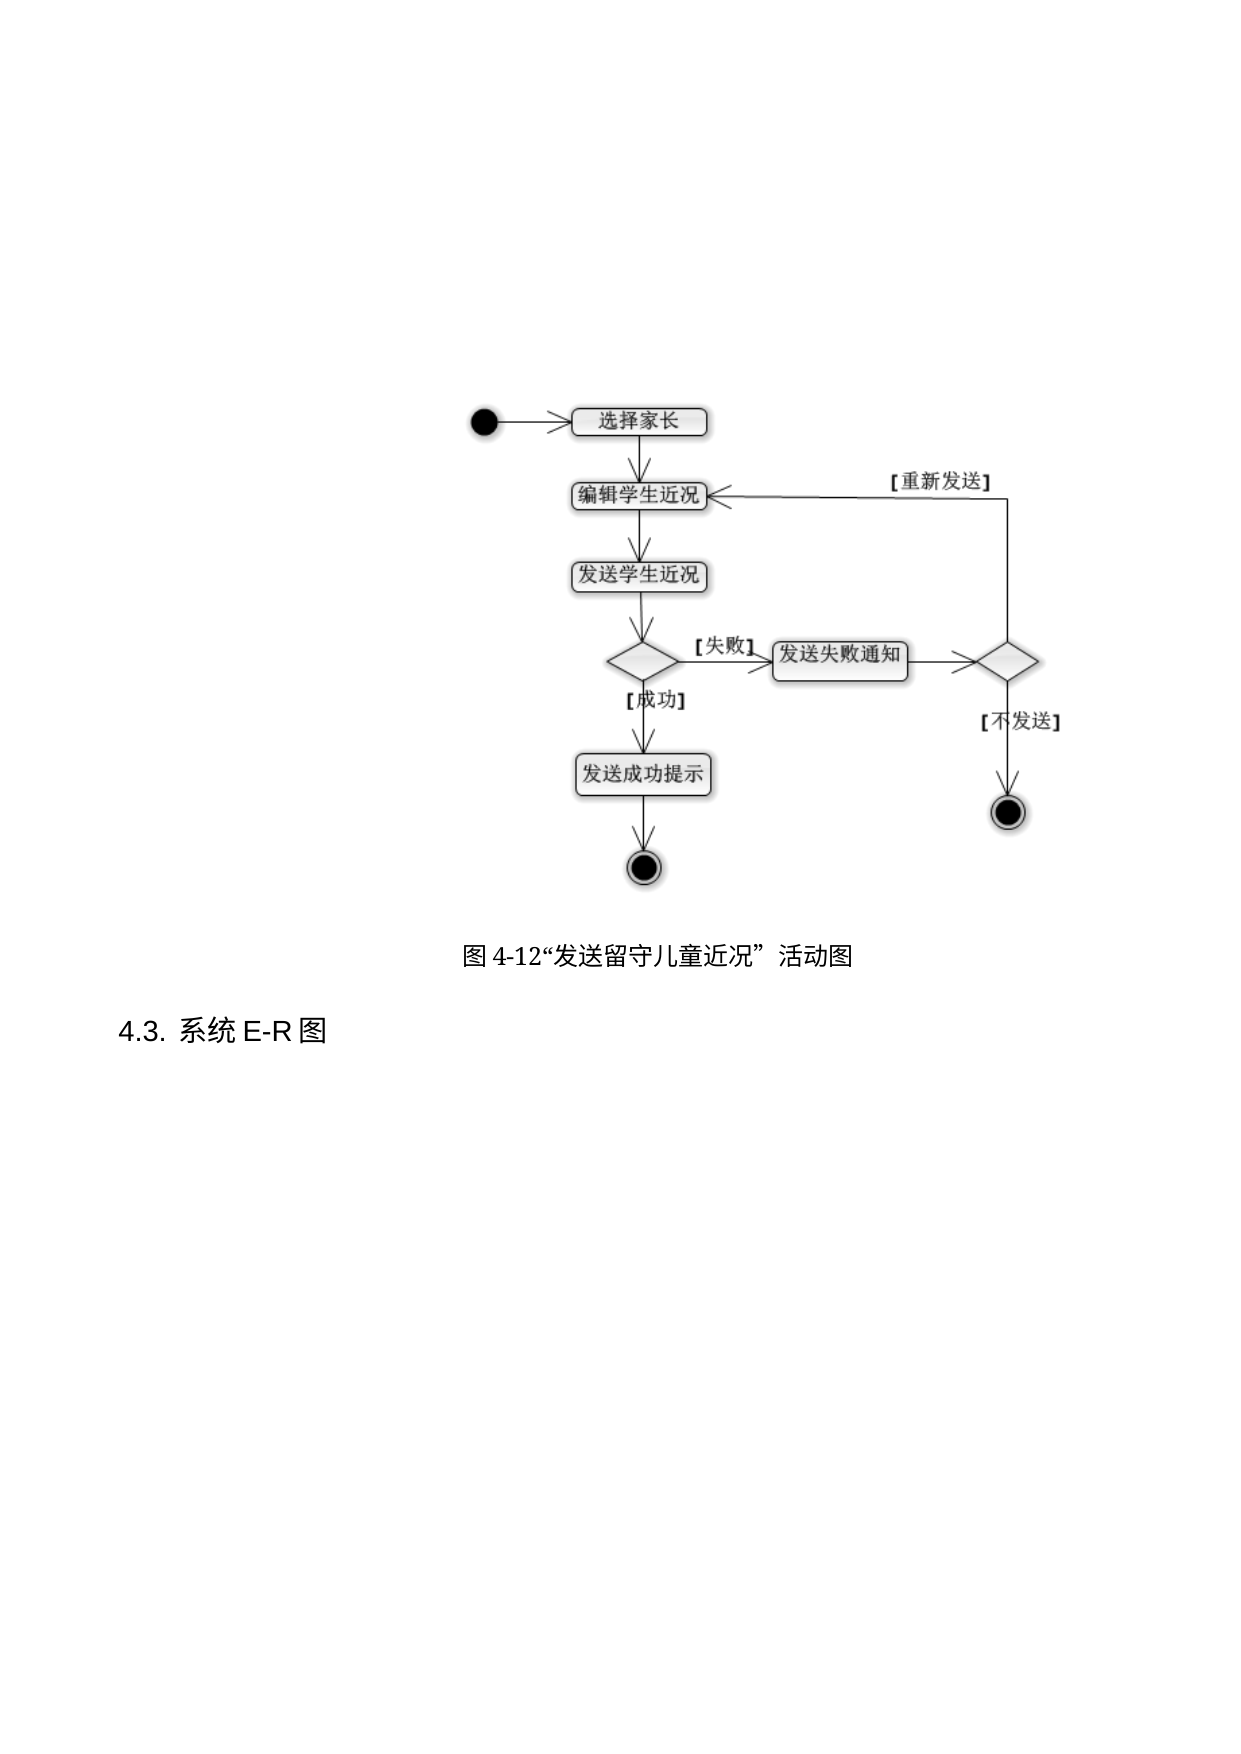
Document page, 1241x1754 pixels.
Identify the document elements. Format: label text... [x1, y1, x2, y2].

picture [136, 187, 1104, 919]
list 图4-12“发送留守儿童近况”活动图 [156, 188, 1122, 973]
subtitle 系统E-R图 [118, 1007, 1122, 1049]
